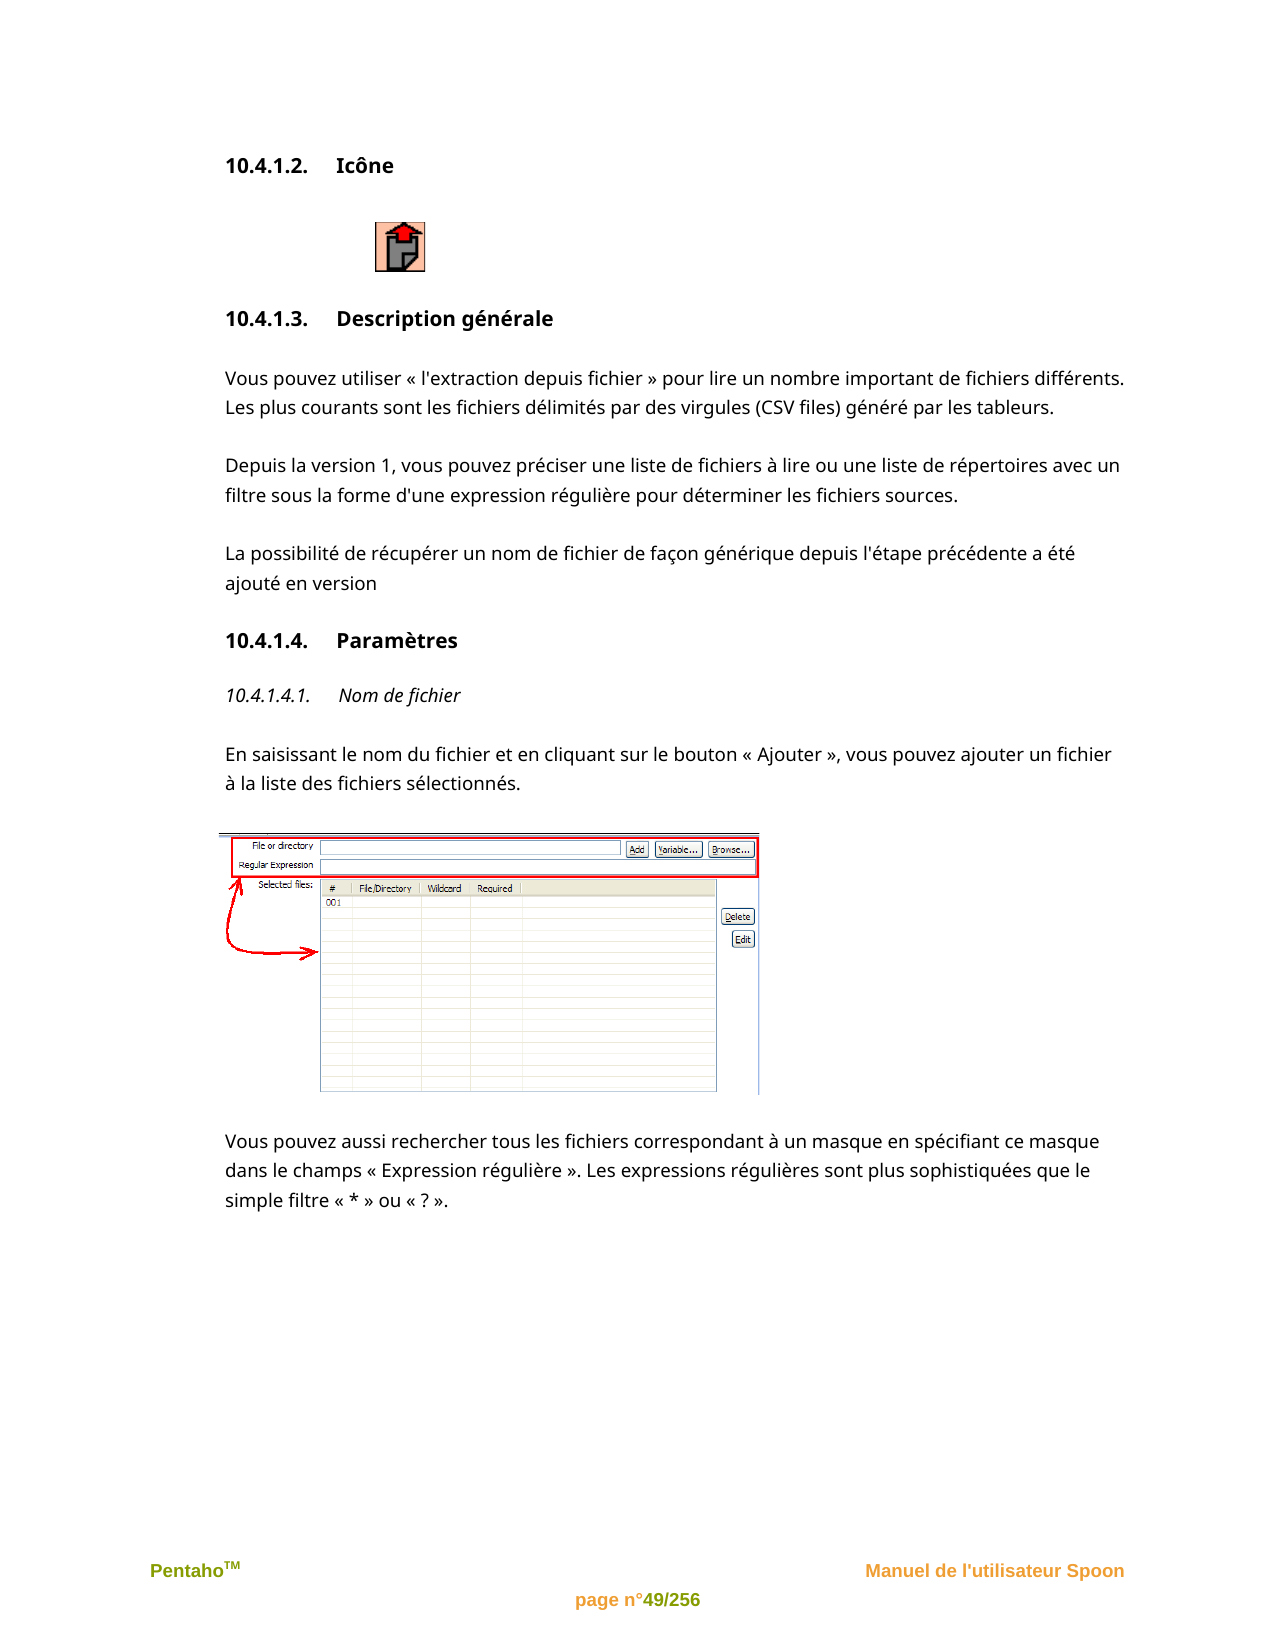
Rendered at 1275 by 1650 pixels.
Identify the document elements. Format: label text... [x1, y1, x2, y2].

subtitle Description générale [225, 204, 1125, 332]
picture [375, 222, 426, 272]
text Vous pouvez aussi rechercher tous les fichiers correspondant à un masque en spécifiant ce masque dans le champs « Expression régulière ». Les expressions régulières sont plus sophistiquées que le simple filtre « * » ou « ? ». [225, 826, 1125, 1213]
subtitle Paramètres [225, 625, 1125, 654]
subtitle Nom de fichier [225, 679, 1125, 708]
text La possibilité de récupérer un nom de fichier de façon générique depuis l'étape précédente a été ajouté en version [225, 537, 1125, 596]
subtitle Icône [225, 150, 1125, 179]
text En saisissant le nom du fichier et en cliquant sur le bouton « Ajouter », vous pouvez ajouter un fichier à la liste des fichiers sélectionnés. [225, 738, 1125, 796]
text Depuis la version 1, vous pouvez préciser une liste de fichiers à lire ou une liste de répertoires avec un filtre sous la forme d'une expression régulière pour déterminer les fichiers sources. [225, 449, 1125, 508]
text Vous pouvez utiliser « l'extraction depuis fichier » pour lire un nombre important de fichiers différents. Les plus courants sont les fichiers délimités par des virgules (CSV files) généré par les tableurs. [225, 362, 1125, 420]
